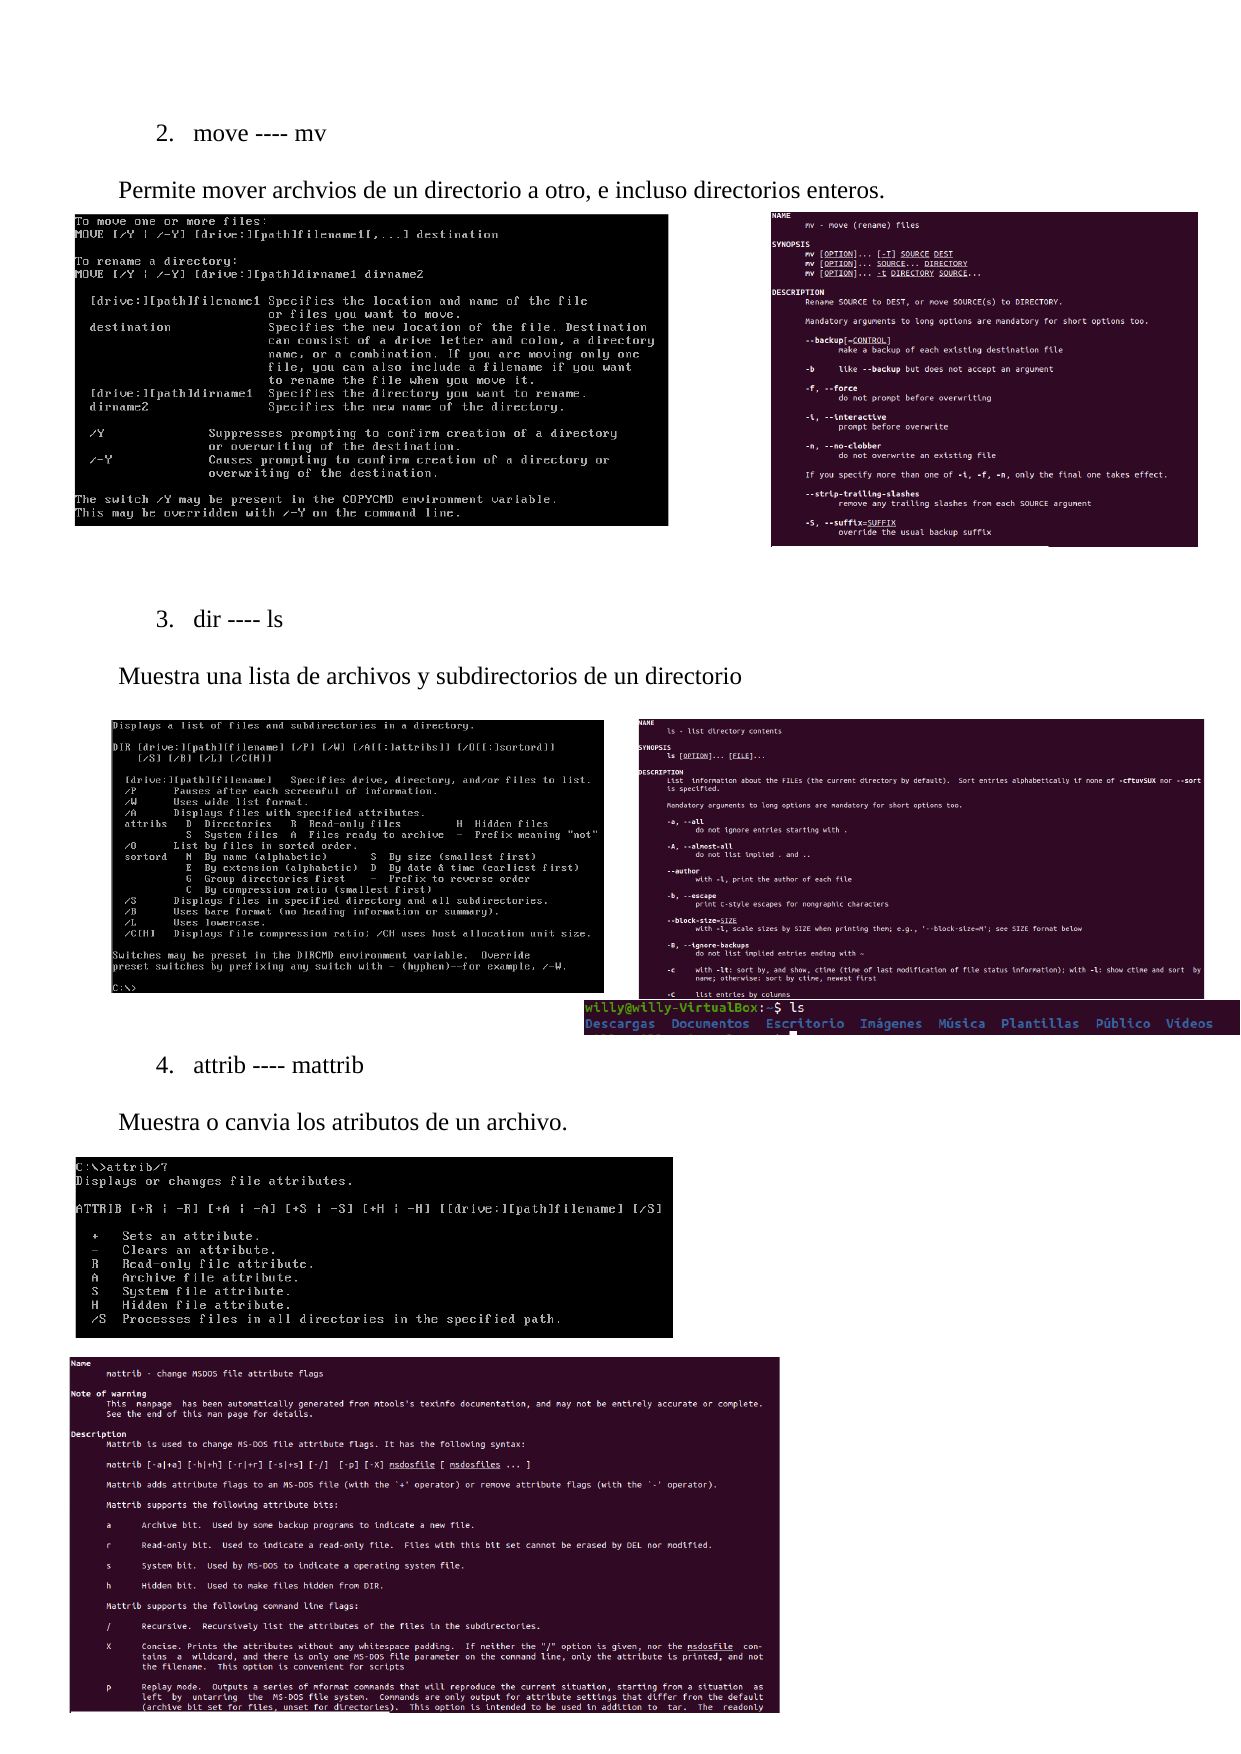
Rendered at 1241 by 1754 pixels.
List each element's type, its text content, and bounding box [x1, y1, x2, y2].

picture [75, 1157, 673, 1338]
picture [69, 1357, 780, 1713]
picture [584, 1000, 1240, 1035]
picture [74, 214, 669, 526]
picture [638, 719, 1205, 999]
list dir ---- ls [156, 604, 1122, 632]
picture [111, 720, 604, 993]
list attrib ---- mattrib [156, 1050, 1122, 1078]
text Muestra o canvia los atributos de un archivo. [118, 1107, 1122, 1136]
text Permite mover archvios de un directorio a otro, e incluso directorios enteros. [118, 176, 1122, 204]
text Muestra una lista de archivos y subdirectorios de un directorio [118, 661, 1122, 690]
picture [771, 212, 1198, 547]
list move ---- mv [156, 118, 1122, 147]
